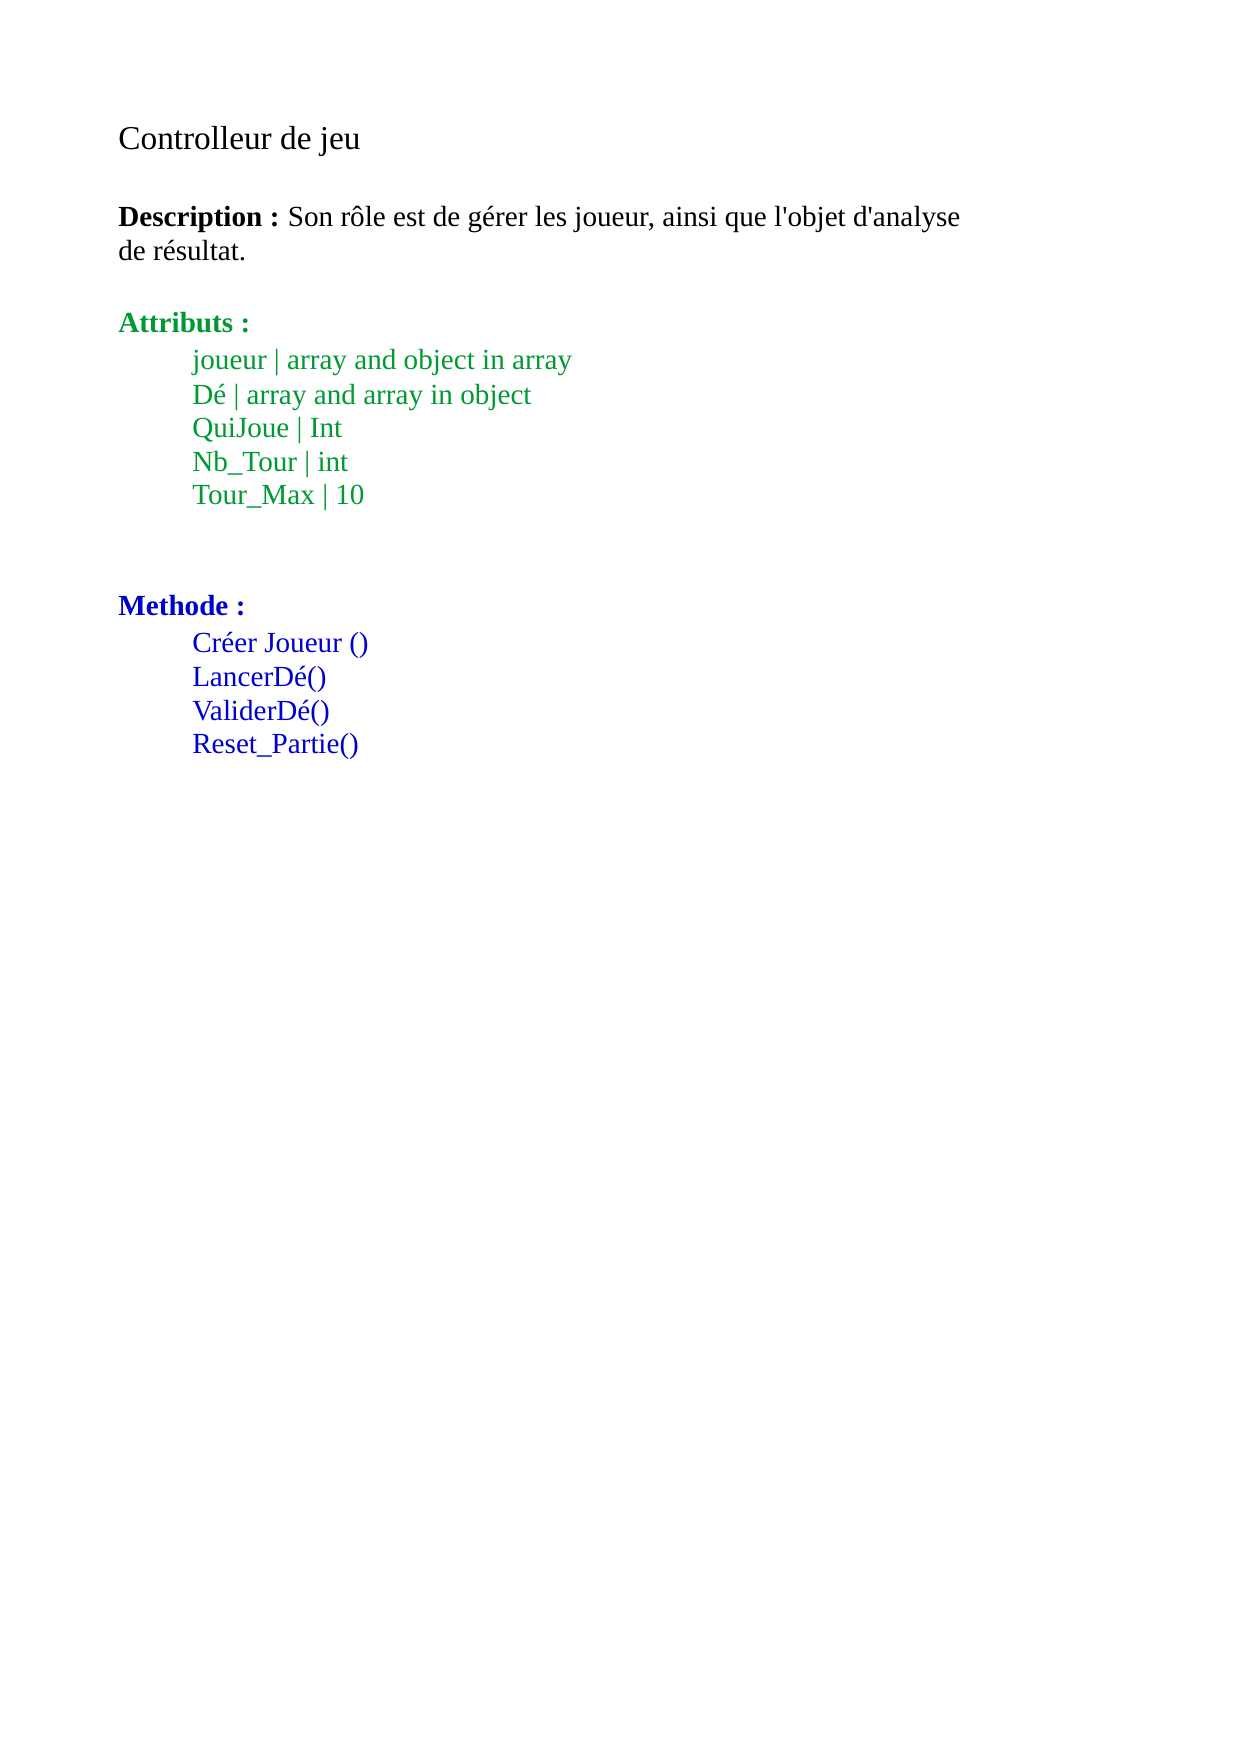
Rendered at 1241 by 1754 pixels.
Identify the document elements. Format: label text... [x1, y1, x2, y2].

text Dé | array and array in object [118, 377, 1122, 410]
text QuiJoue | Int [118, 410, 1122, 444]
text ValiderDé() [118, 693, 1122, 727]
text Attributs : [118, 305, 1122, 338]
text Nb_Tour | int [118, 444, 1122, 477]
text Reset_Partie() [118, 727, 1122, 760]
text Controlleur de jeu [118, 118, 1122, 156]
text Methode : [118, 588, 1122, 621]
text Créer Joueur () [118, 621, 1122, 659]
text LancerDé() [118, 659, 1122, 693]
text Tour_Max | 10 [118, 477, 1122, 511]
text de résultat. [118, 233, 1122, 267]
text joueur | array and object in array [118, 338, 1122, 377]
text Description : Son rôle est de gérer les joueur, ainsi que l'objet d'analyse [118, 195, 1122, 233]
